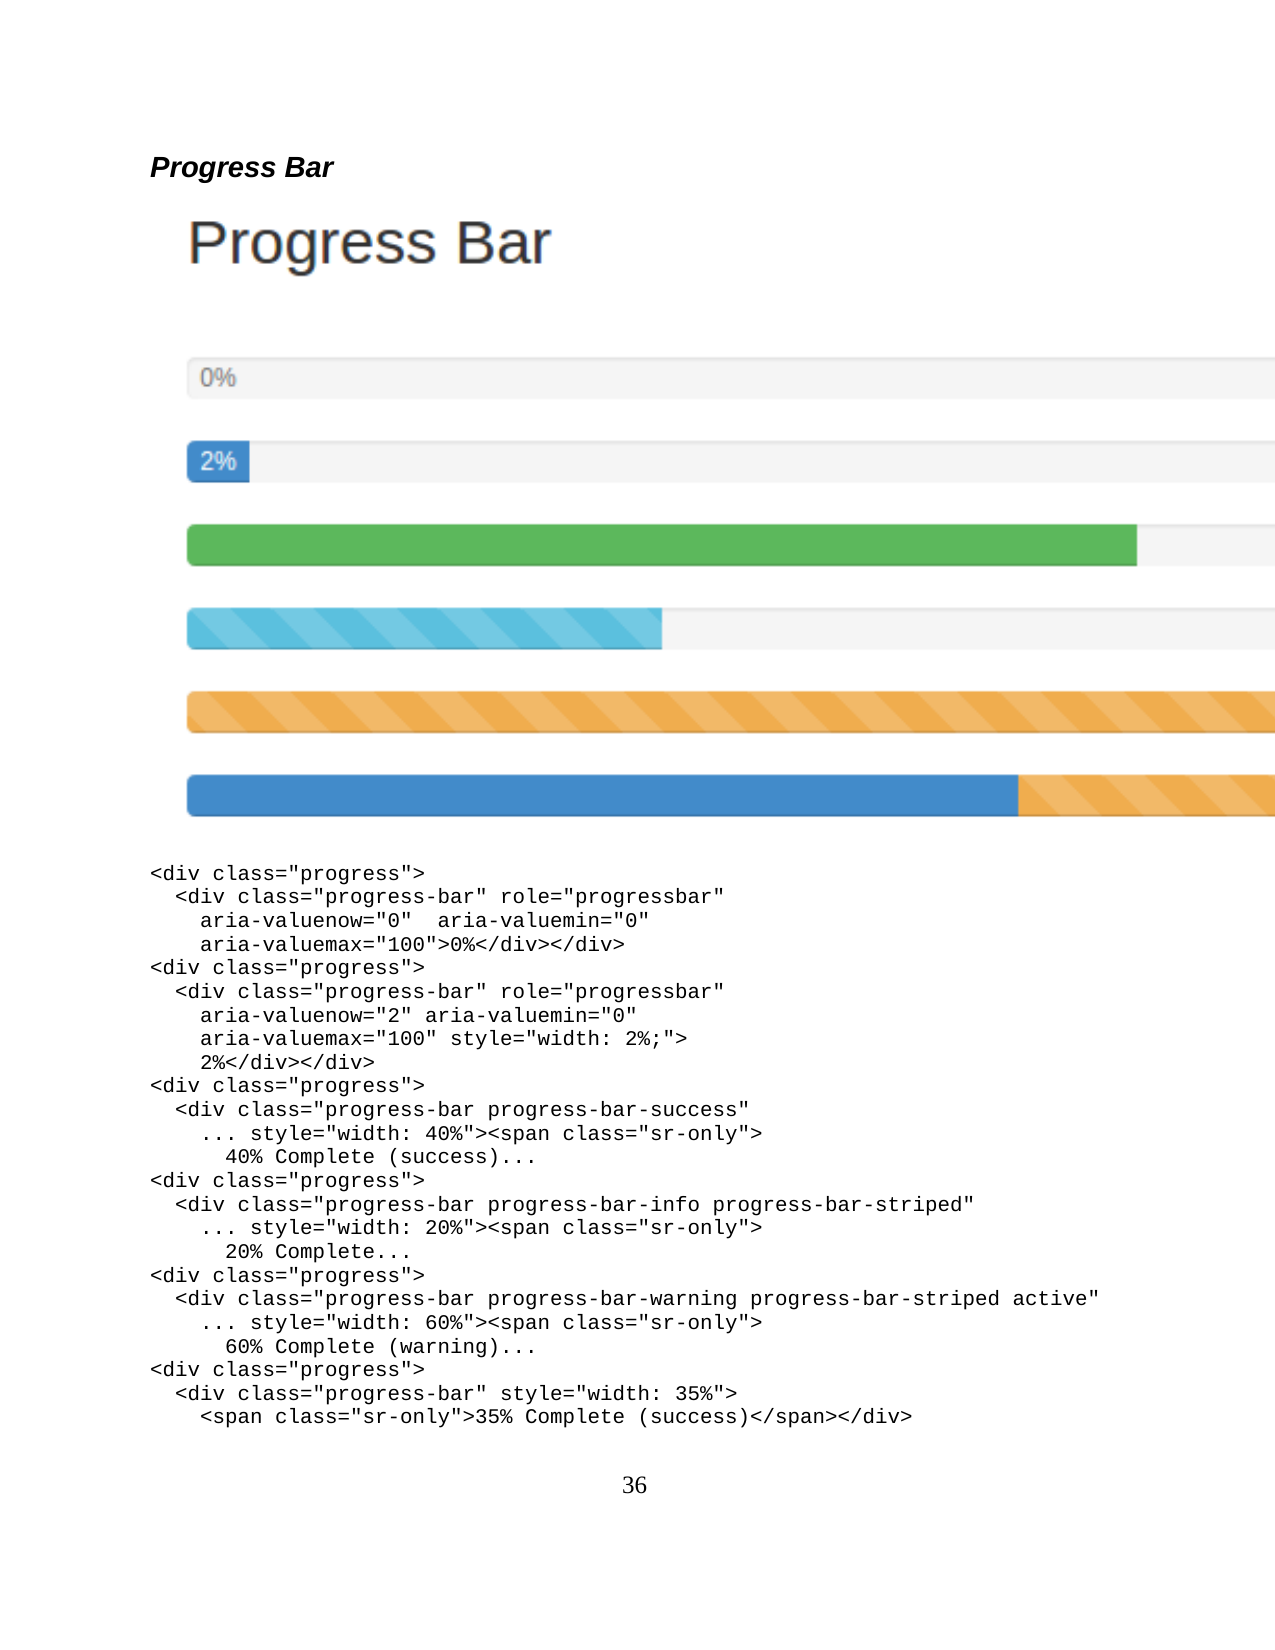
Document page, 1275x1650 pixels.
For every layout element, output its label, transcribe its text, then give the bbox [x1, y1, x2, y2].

text <div class="progress"> [150, 863, 1125, 886]
text <div class="progress"> [150, 1076, 1125, 1099]
text <div class="progress"> [150, 1265, 1125, 1288]
text <div class="progress-bar progress-bar-success" [150, 1099, 1125, 1123]
text aria-valuemax="100" style="width: 2%;"> [150, 1028, 1125, 1052]
text ... style="width: 40%"><span class="sr-only"> [150, 1123, 1125, 1146]
text 20% Complete... [150, 1241, 1125, 1265]
text <div class="progress-bar" role="progressbar" [150, 886, 1125, 910]
picture [150, 196, 1275, 863]
text <div class="progress-bar progress-bar-info progress-bar-striped" [150, 1194, 1125, 1217]
text 40% Complete (success)... [150, 1146, 1125, 1170]
text ... style="width: 20%"><span class="sr-only"> [150, 1217, 1125, 1241]
subtitle Progress Bar [150, 150, 1125, 183]
text ... style="width: 60%"><span class="sr-only"> [150, 1312, 1125, 1336]
text 60% Complete (warning)... [150, 1336, 1125, 1359]
text aria-valuenow="2" aria-valuemin="0" [150, 1004, 1125, 1028]
text <span class="sr-only">35% Complete (success)</span></div> [150, 1407, 1125, 1430]
text aria-valuenow="0" aria-valuemin="0" [150, 910, 1125, 934]
text <div class="progress"> [150, 957, 1125, 981]
text <div class="progress-bar" style="width: 35%"> [150, 1383, 1125, 1407]
text <div class="progress"> [150, 1359, 1125, 1383]
text 2%</div></div> [150, 1052, 1125, 1076]
text <div class="progress"> [150, 1170, 1125, 1194]
text aria-valuemax="100">0%</div></div> [150, 934, 1125, 957]
text <div class="progress-bar" role="progressbar" [150, 981, 1125, 1004]
text <div class="progress-bar progress-bar-warning progress-bar-striped active" [150, 1288, 1125, 1312]
